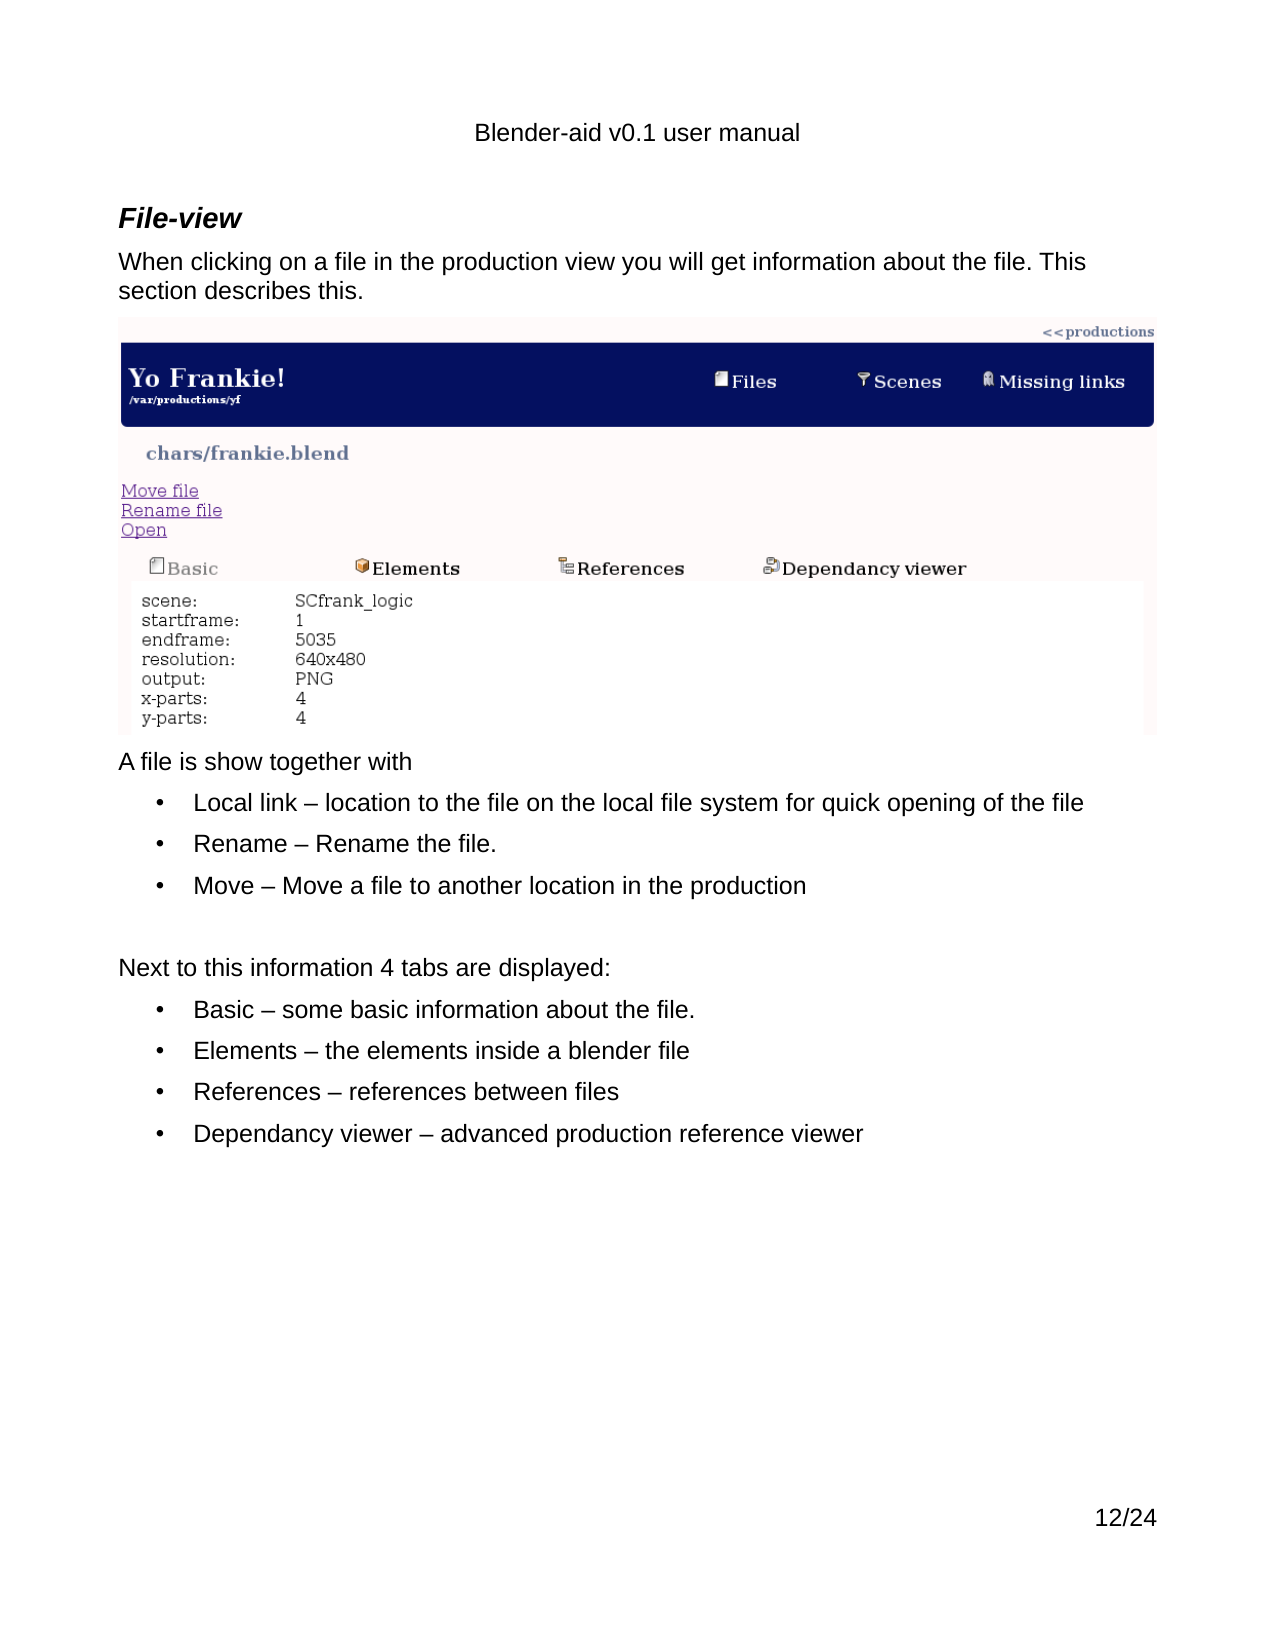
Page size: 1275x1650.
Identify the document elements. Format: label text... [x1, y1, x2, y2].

list Local link – location to the file on the local file system for quick opening of the file [156, 788, 1157, 817]
picture [118, 317, 1157, 735]
list Basic – some basic information about the file. [156, 994, 1157, 1023]
text When clicking on a file in the production view you will get information about the file. This section describes this. [118, 247, 1157, 305]
subtitle File-view [118, 201, 1157, 235]
list Move – Move a file to another location in the production [156, 871, 1157, 899]
list Rename – Rename the file. [156, 829, 1157, 858]
list Dependancy viewer – advanced production reference viewer [156, 1119, 1157, 1147]
list Elements – the elements inside a blender file [156, 1036, 1157, 1065]
text Next to this information 4 tabs are displayed: [118, 953, 1157, 982]
list References – references between files [156, 1077, 1157, 1106]
text A file is show together with [118, 747, 1157, 776]
